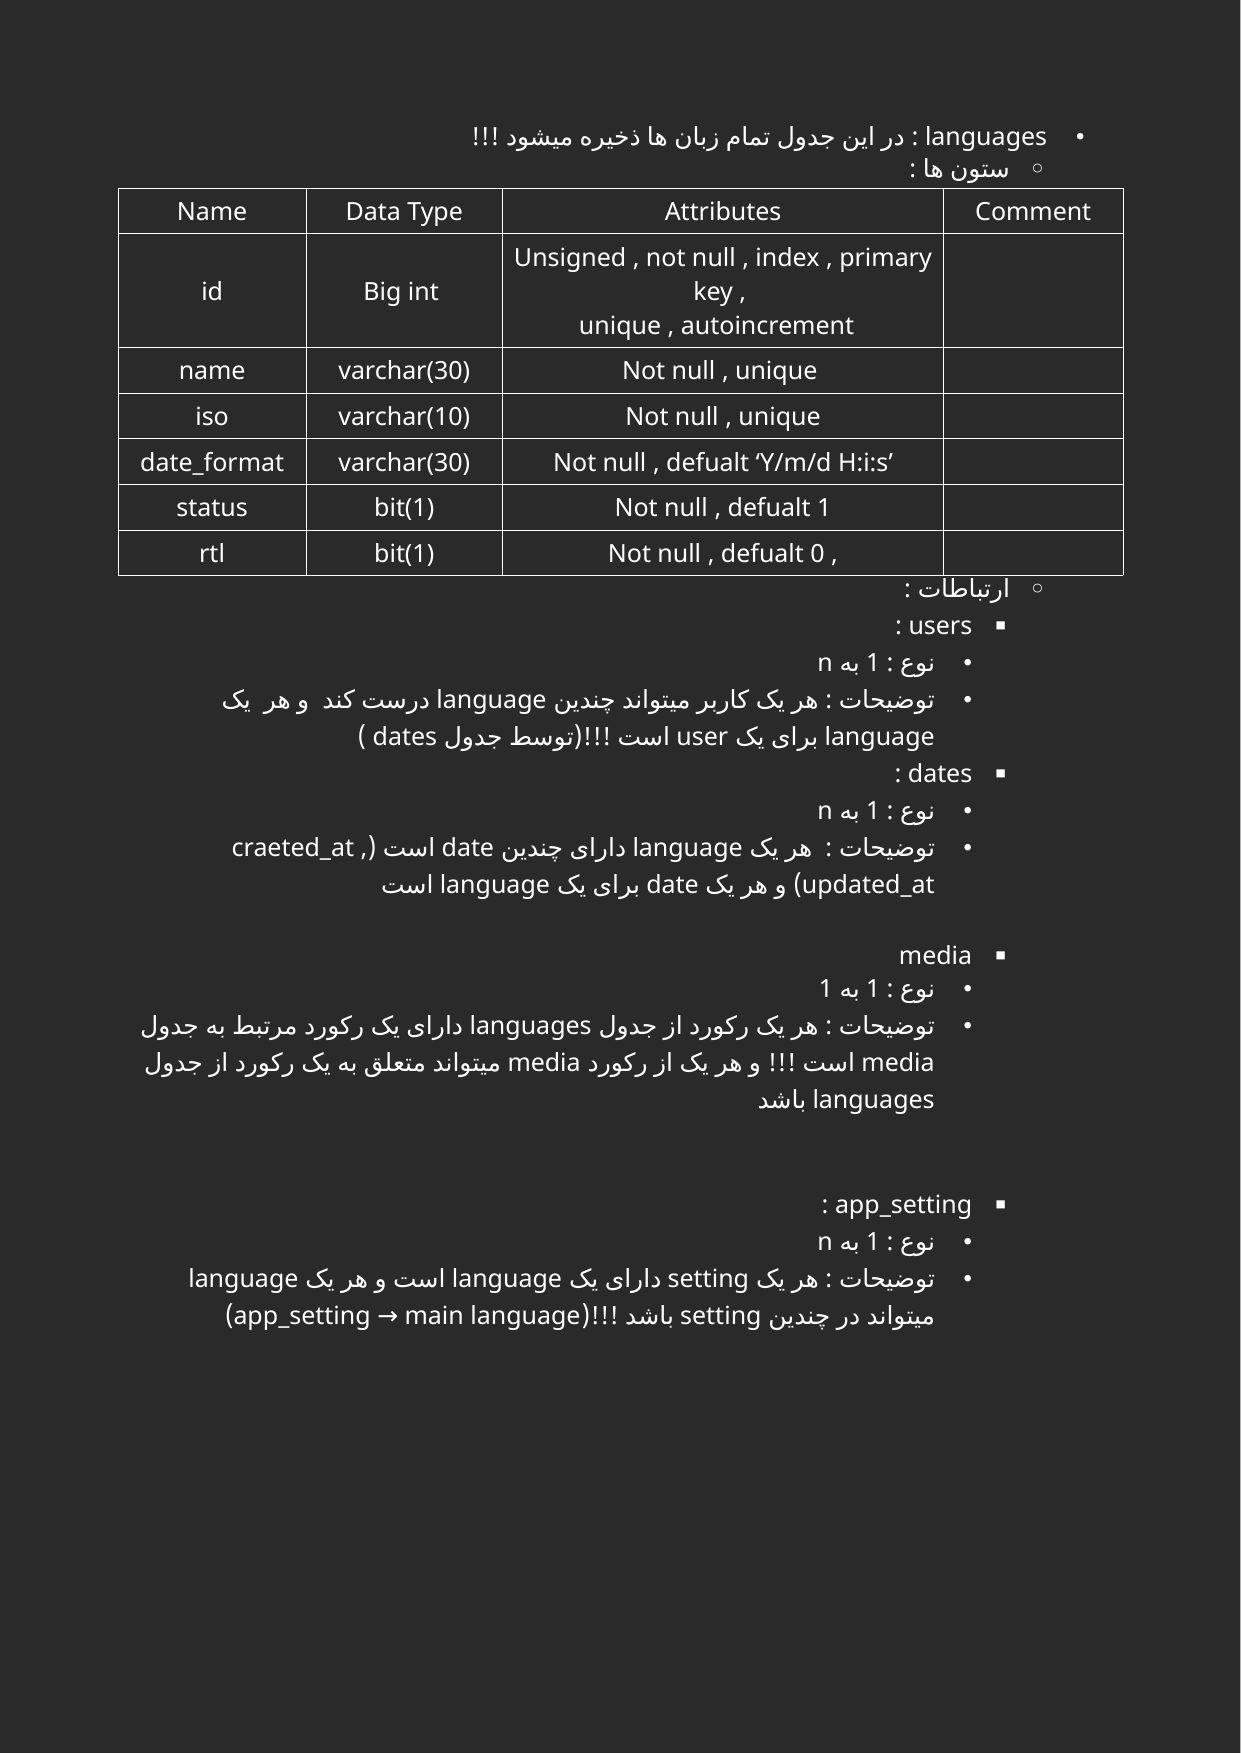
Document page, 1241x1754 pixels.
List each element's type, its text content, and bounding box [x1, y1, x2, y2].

table_header Comment [944, 189, 1123, 233]
list توضیحات : هر یک setting دارای یک language است و هر یک language میتواند در چندین setting باشد !!!(app_setting → main language) [118, 1260, 972, 1334]
table_cell rtl [119, 531, 306, 575]
list users : [118, 608, 1010, 645]
table_cell [944, 394, 1123, 438]
table_cell id [119, 234, 306, 347]
table_cell Not null , defualt ‘Y/m/d H:i:s’ [503, 439, 943, 484]
table_cell Unsigned , not null , index , primary key , unique , autoincrement [503, 234, 943, 347]
list languages : در این جدول تمام زبان ها ذخیره میشود !!! [118, 118, 1085, 155]
table_cell iso [119, 394, 306, 438]
table_cell [944, 348, 1123, 393]
table_cell varchar(30) [307, 348, 502, 393]
table_cell [944, 485, 1123, 529]
table_cell varchar(10) [307, 394, 502, 438]
list app_setting : [118, 1186, 1010, 1223]
table_header Name [119, 189, 306, 233]
table_cell varchar(30) [307, 439, 502, 484]
list ستون ها :‌ [118, 155, 1047, 188]
list نوع : 1 به 1 [118, 975, 972, 1007]
list توضیحات : هر یک language دارای چندین date است (craeted_at , updated_at) و هر یک date برای یک language است [118, 830, 972, 904]
list توضیحات : هر یک رکورد از جدول languages دارای یک رکورد مرتبط به جدول media است !!! و هر یک از رکورد media میتواند متعلق به یک رکورد از جدول languages باشد [118, 1007, 972, 1118]
table_cell Not null , defualt 0 , [503, 531, 943, 575]
table_cell name [119, 348, 306, 393]
list نوع :‌ 1 به n [118, 793, 972, 830]
table_cell Not null , unique [503, 394, 943, 438]
table_cell Not null , defualt 1 [503, 485, 943, 529]
list توضیحات :‌ هر یک کاربر میتواند چندین language درست کند و هر یک language برای یک user است !!!(توسط جدول dates ) [118, 682, 972, 756]
list ارتباطات :‌ [118, 576, 1047, 608]
table_cell Not null , unique [503, 348, 943, 393]
list dates : [118, 756, 1010, 793]
list نوع :‌ 1 به n [118, 645, 972, 682]
list media [118, 938, 1010, 975]
table_cell date_format [119, 439, 306, 484]
table_cell bit(1) [307, 485, 502, 529]
table_cell status [119, 485, 306, 529]
table_header Data Type [307, 189, 502, 233]
table_header Attributes [503, 189, 943, 233]
list نوع : 1 به n [118, 1223, 972, 1260]
table_cell [944, 439, 1123, 484]
table_cell [944, 531, 1123, 575]
table_cell [944, 234, 1123, 347]
table_cell bit(1) [307, 531, 502, 575]
table_cell Big int [307, 234, 502, 347]
